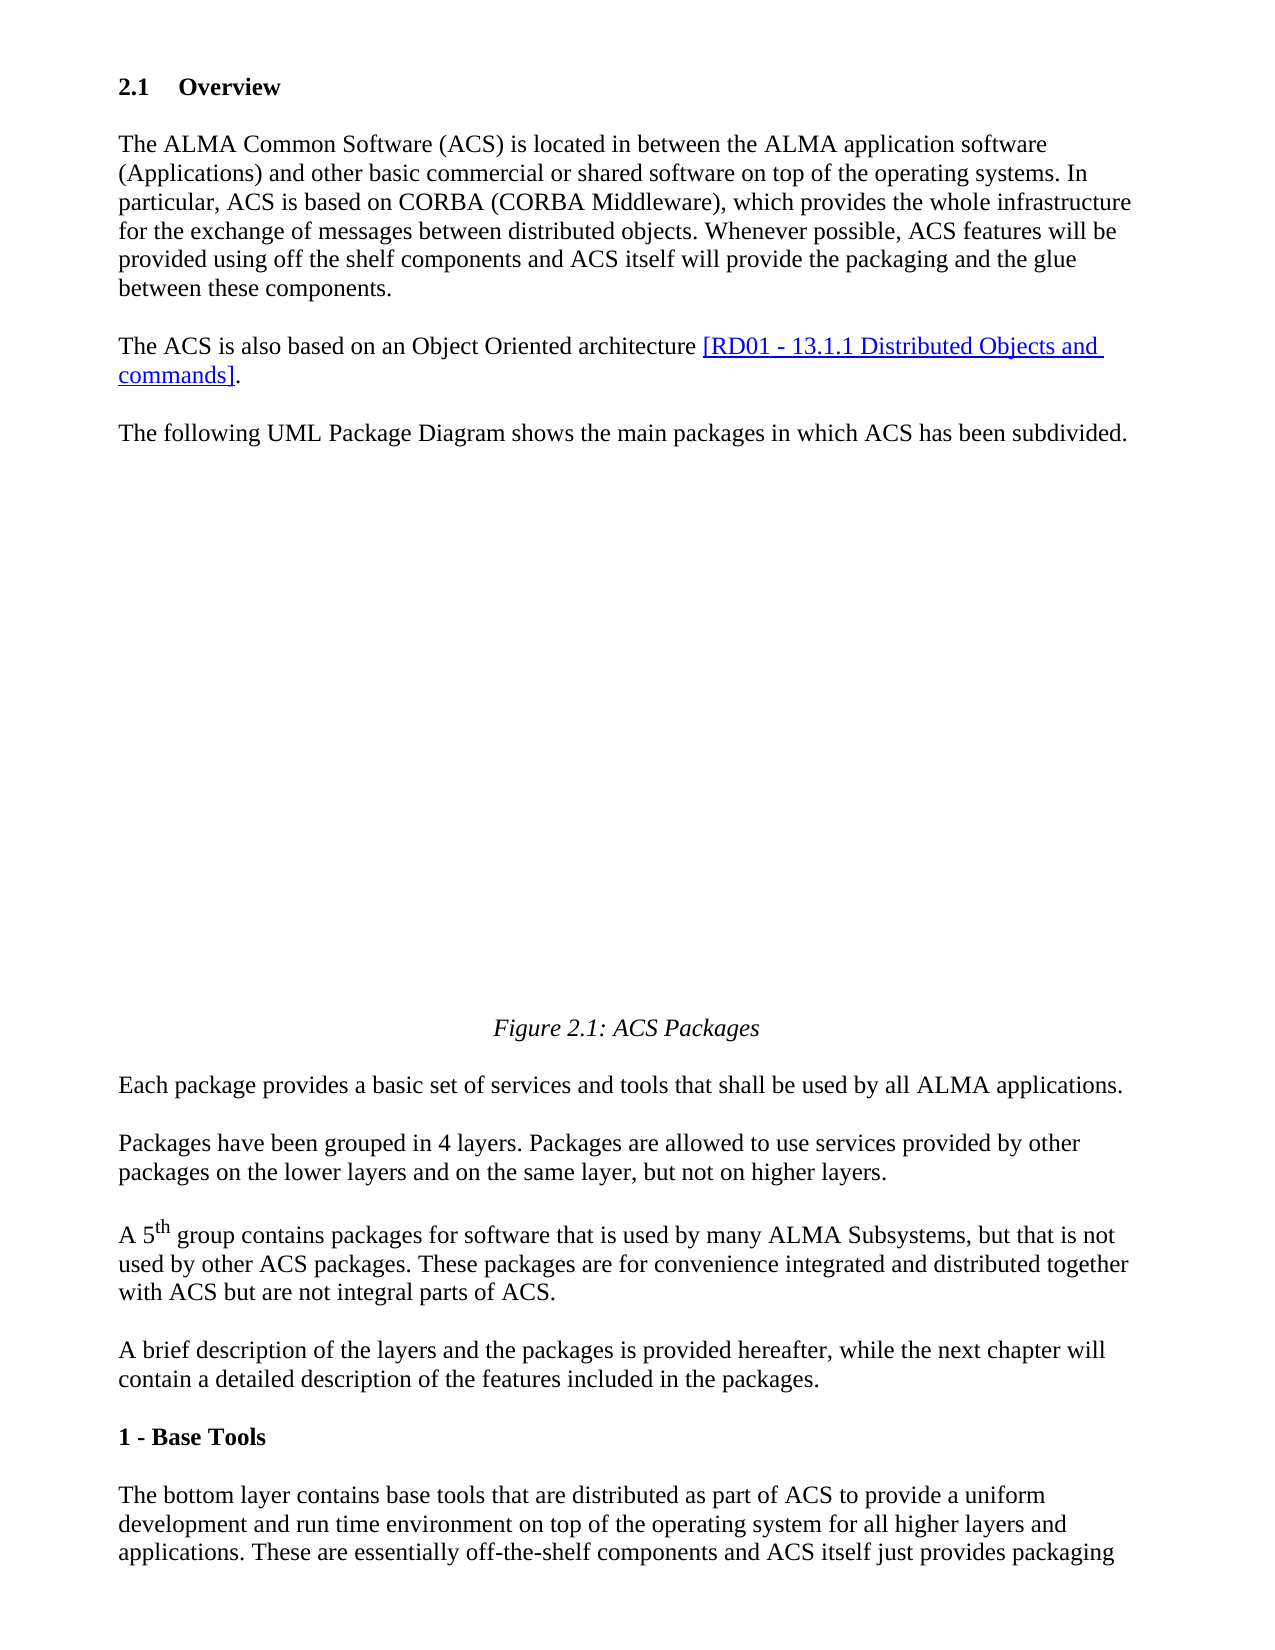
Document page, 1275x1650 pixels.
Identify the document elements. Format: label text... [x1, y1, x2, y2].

text Each package provides a basic set of services and tools that shall be used by all ALMA applications. [118, 1071, 1141, 1099]
text The ALMA Common Software (ACS) is located in between the ALMA application software (Applications) and other basic commercial or shared software on top of the operating systems. In particular, ACS is based on CORBA (CORBA Middleware), which provides the whole infrastructure for the exchange of messages between distributed objects. Whenever possible, ACS features will be provided using off the shelf components and ACS itself will provide the packaging and the glue between these components. [118, 129, 1141, 302]
text The following UML Package Diagram shows the main packages in which ACS has been subdivided. [118, 418, 1141, 447]
text The ACS is also based on an Object Oriented architecture [RD01 - 13.1.1 Distributed Objects and commands]. [118, 331, 1141, 389]
text The bottom layer contains base tools that are distributed as part of ACS to provide a uniform development and run time environment on top of the operating system for all higher layers and applications. These are essentially off-the-shelf components and ACS itself just provides packaging [118, 1480, 1141, 1566]
text 1 - Base Tools [118, 1422, 1141, 1451]
text Figure 2.1: ACS Packages [118, 1013, 1141, 1041]
subtitle Overview [118, 72, 1216, 100]
text A brief description of the layers and the packages is provided hereafter, while the next chapter will contain a detailed description of the features included in the packages. [118, 1335, 1141, 1393]
text A 5th group contains packages for software that is used by many ALMA Subsystems, but that is not used by other ACS packages. These packages are for convenience integrated and distributed together with ACS but are not integral parts of ACS. [118, 1215, 1141, 1306]
text Packages have been grouped in 4 layers. Packages are allowed to use services provided by other packages on the lower layers and on the same layer, but not on higher layers. [118, 1128, 1141, 1186]
